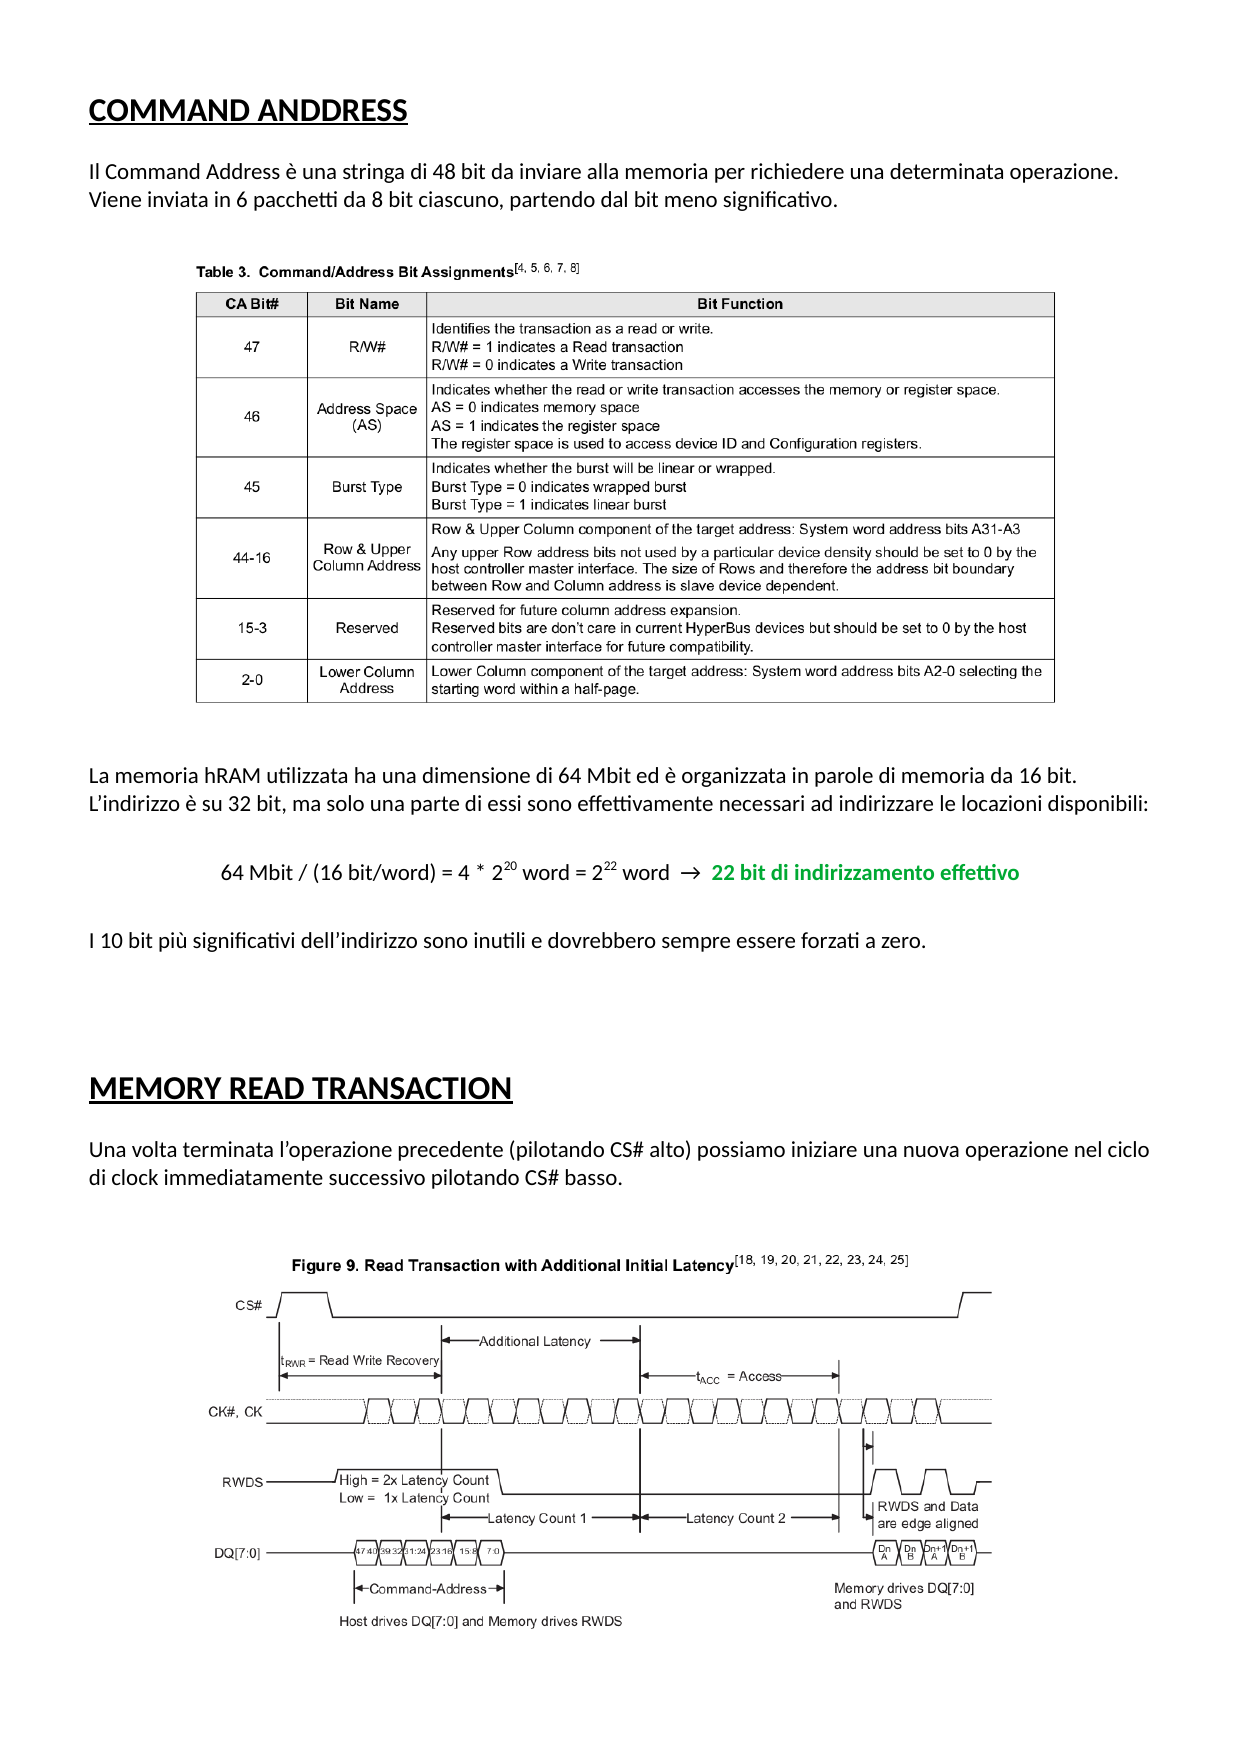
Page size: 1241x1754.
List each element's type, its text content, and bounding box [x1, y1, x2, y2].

text La memoria hRAM utilizzata ha una dimensione di 64 Mbit ed è organizzata in parole di memoria da 16 bit. L’indirizzo è su 32 bit, ma solo una parte di essi sono effettivamente necessari ad indirizzare le locazioni disponibili: [89, 761, 1152, 817]
text 64 Mbit / (16 bit/word) = 4 * 220 word = 222 word → 22 bit di indirizzamento effettivo [89, 858, 1152, 886]
text MEMORY READ TRANSACTION [89, 1067, 1152, 1107]
text Il Command Address è una stringa di 48 bit da inviare alla memoria per richiedere una determinata operazione. Viene inviata in 6 pacchetti da 8 bit ciascuno, partendo dal bit meno significativo. [89, 157, 1152, 213]
text I 10 bit più significativi dell’indirizzo sono inutili e dovrebbero sempre essere forzati a zero. [89, 927, 1152, 955]
picture [115, 1251, 1091, 1634]
picture [189, 259, 1062, 706]
text COMMAND ANDDRESS [89, 89, 1152, 129]
text Una volta terminata l’operazione precedente (pilotando CS# alto) possiamo iniziare una nuova operazione nel ciclo di clock immediatamente successivo pilotando CS# basso. [89, 1136, 1152, 1192]
